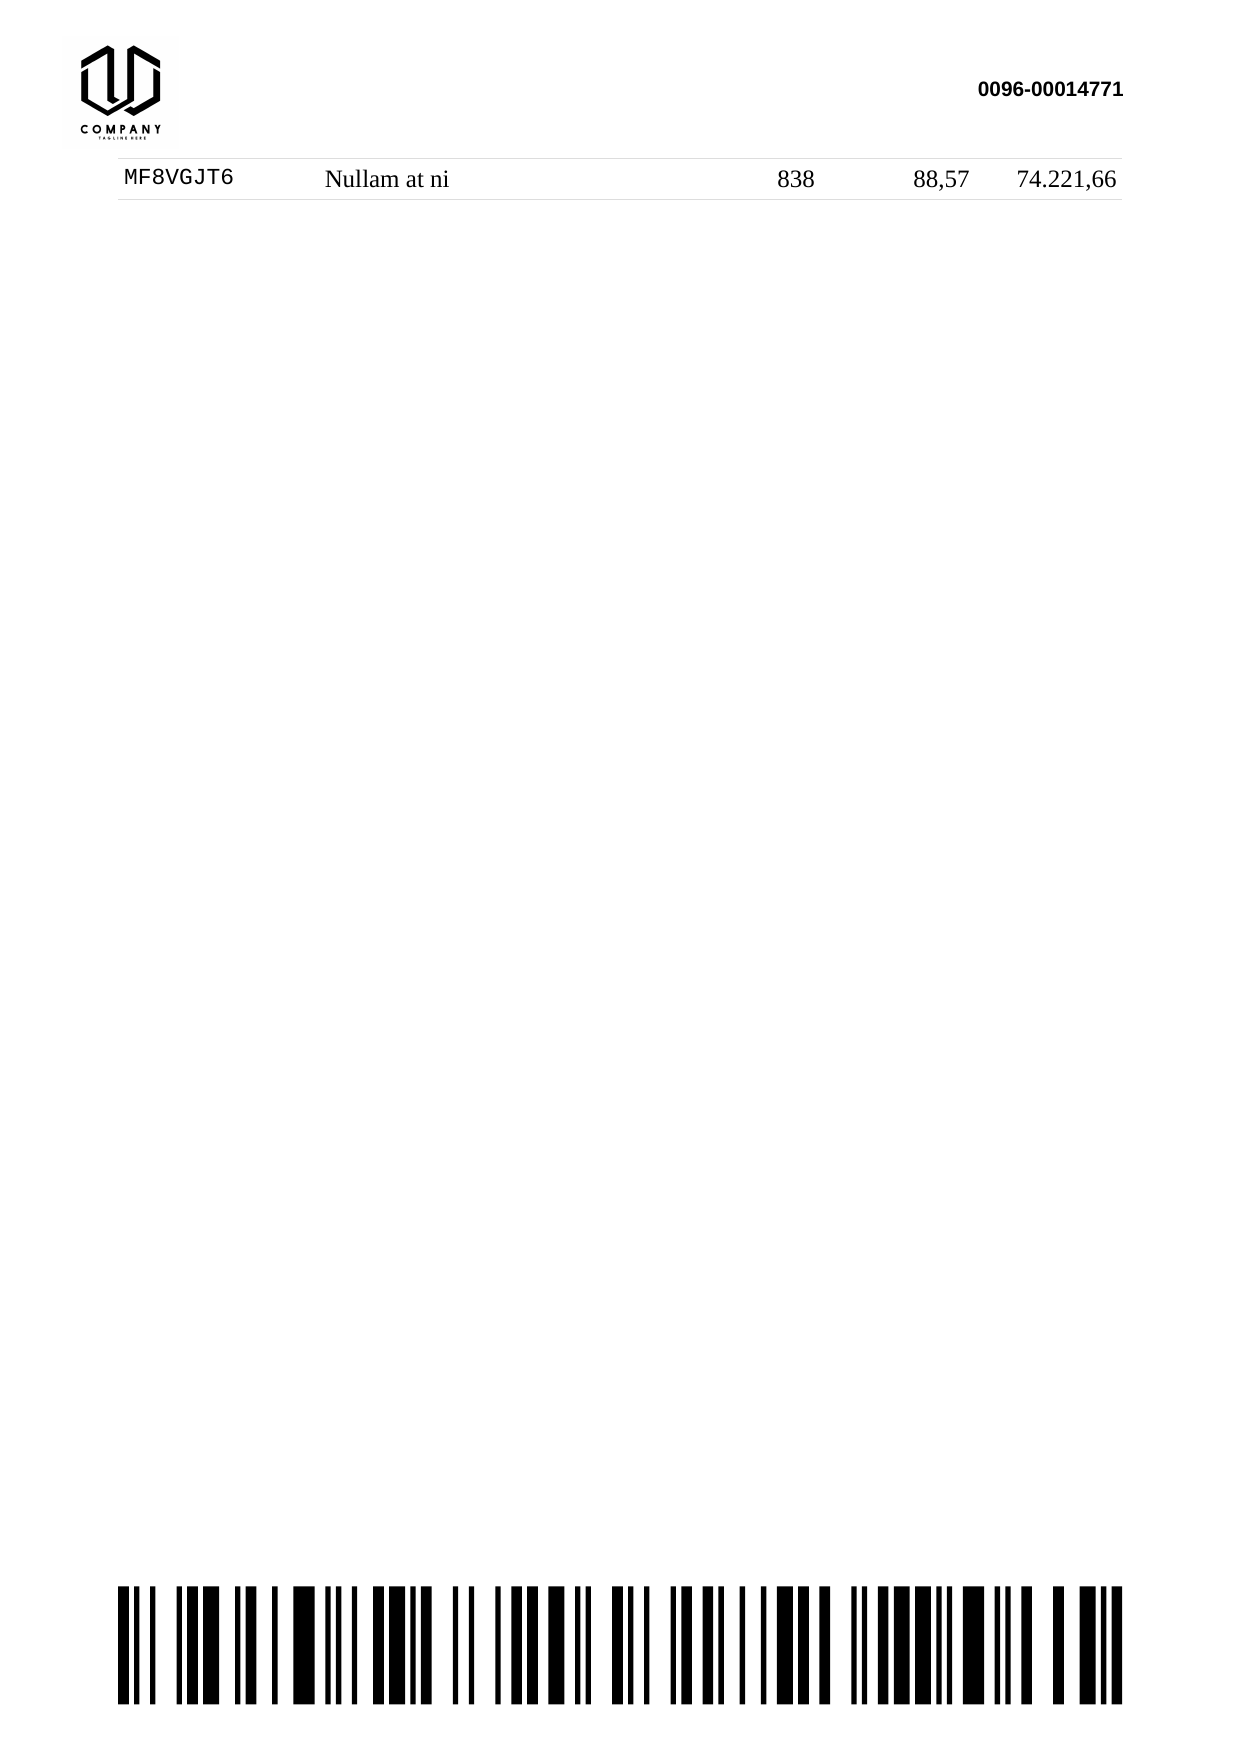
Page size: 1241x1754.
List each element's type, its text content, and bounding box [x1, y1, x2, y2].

table_cell MF8VGJT6 [118, 159, 319, 199]
table_cell 74.221,66 [975, 159, 1122, 199]
table_cell 88,57 [820, 159, 975, 199]
table_cell 838 [638, 159, 820, 199]
table_cell Nullam at ni [319, 159, 638, 199]
picture [62, 36, 179, 149]
